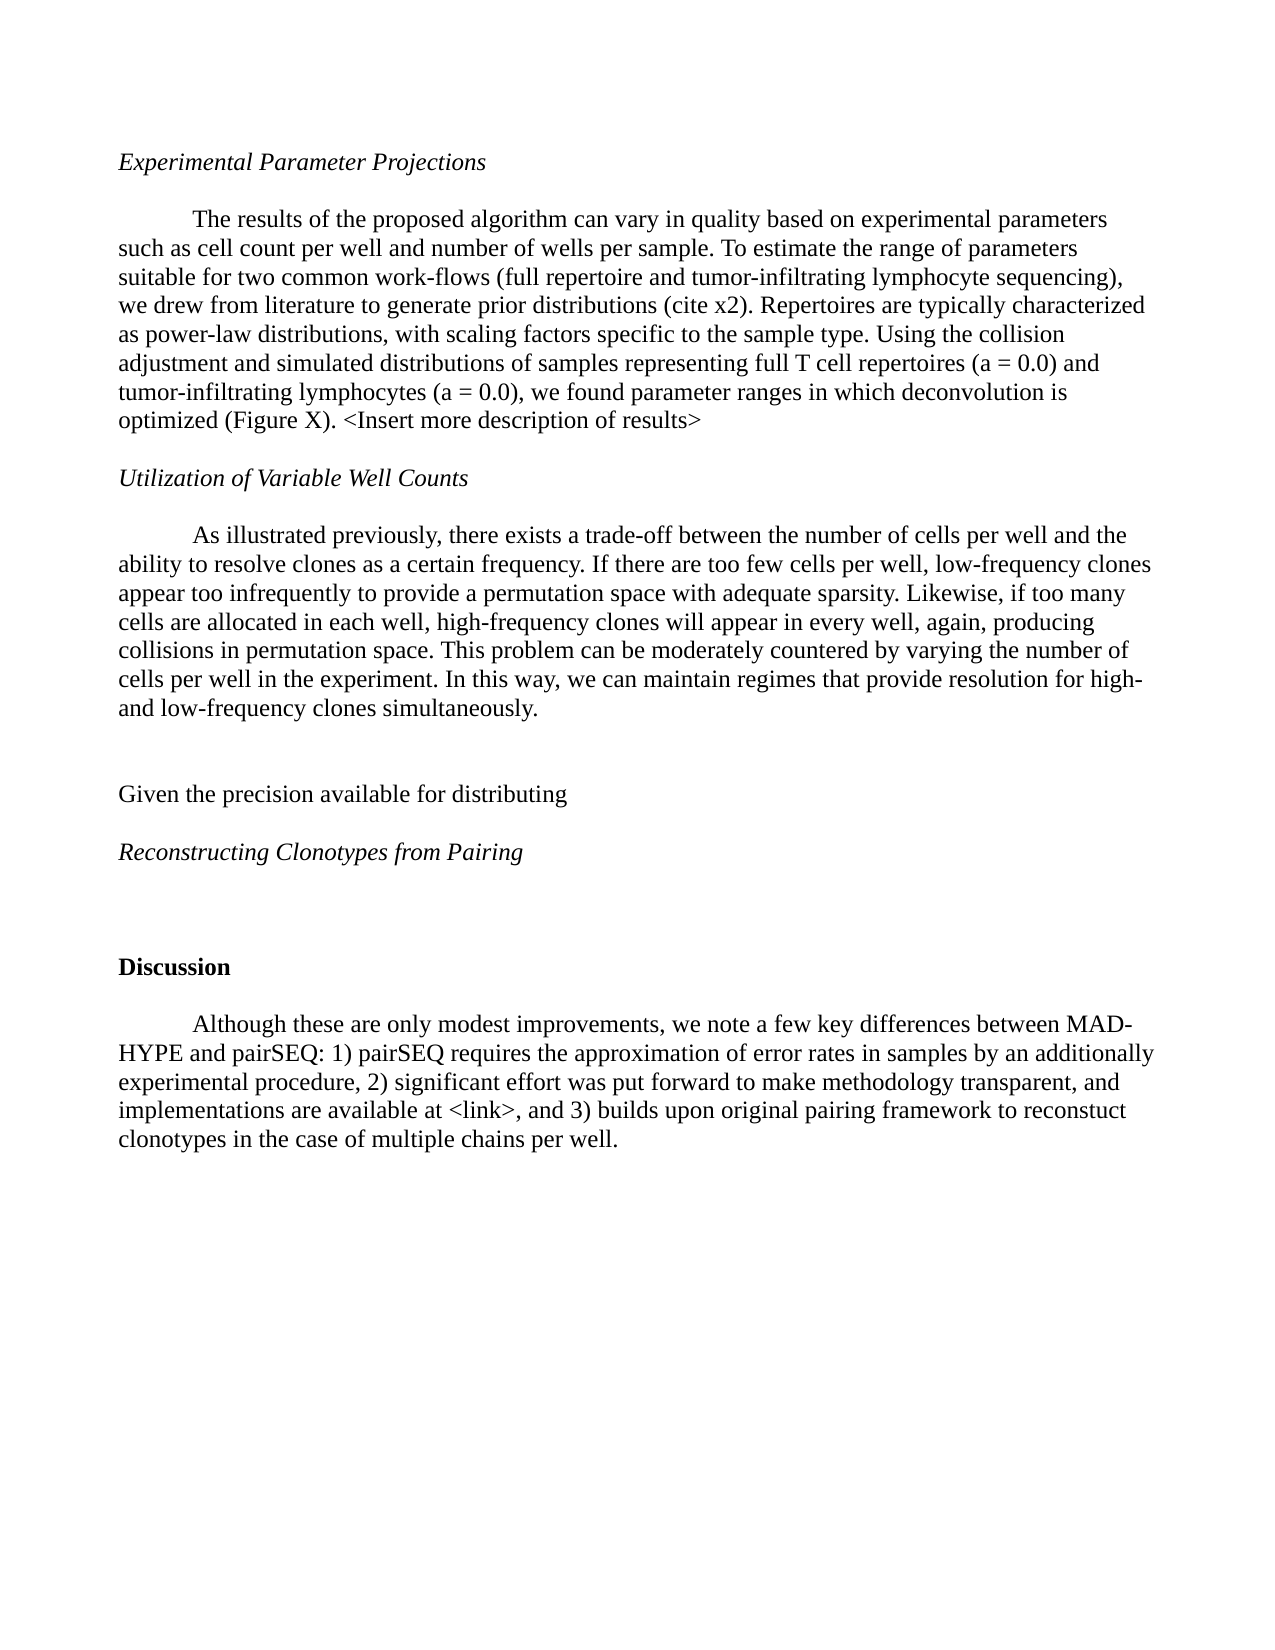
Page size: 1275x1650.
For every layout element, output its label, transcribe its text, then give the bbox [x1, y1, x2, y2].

text As illustrated previously, there exists a trade-off between the number of cells per well and the ability to resolve clones as a certain frequency. If there are too few cells per well, low-frequency clones appear too infrequently to provide a permutation space with adequate sparsity. Likewise, if too many cells are allocated in each well, high-frequency clones will appear in every well, again, producing collisions in permutation space. This problem can be moderately countered by varying the number of cells per well in the experiment. In this way, we can maintain regimes that provide resolution for high- and low-frequency clones simultaneously. [118, 521, 1157, 722]
text Given the precision available for distributing [118, 779, 1157, 808]
text Experimental Parameter Projections [118, 147, 1157, 176]
text Utilization of Variable Well Counts [118, 463, 1157, 492]
text Discussion [118, 952, 1157, 981]
text The results of the proposed algorithm can vary in quality based on experimental parameters such as cell count per well and number of wells per sample. To estimate the range of parameters suitable for two common work-flows (full repertoire and tumor-infiltrating lymphocyte sequencing), we drew from literature to generate prior distributions (cite x2). Repertoires are typically characterized as power-law distributions, with scaling factors specific to the sample type. Using the collision adjustment and simulated distributions of samples representing full T cell repertoires (a = 0.0) and tumor-infiltrating lymphocytes (a = 0.0), we found parameter ranges in which deconvolution is optimized (Figure X). <Insert more description of results> [118, 204, 1157, 434]
text Reconstructing Clonotypes from Pairing [118, 837, 1157, 866]
text Although these are only modest improvements, we note a few key differences between MAD-HYPE and pairSEQ: 1) pairSEQ requires the approximation of error rates in samples by an additionally experimental procedure, 2) significant effort was put forward to make methodology transparent, and implementations are available at <link>, and 3) builds upon original pairing framework to reconstuct clonotypes in the case of multiple chains per well. [118, 1009, 1157, 1153]
